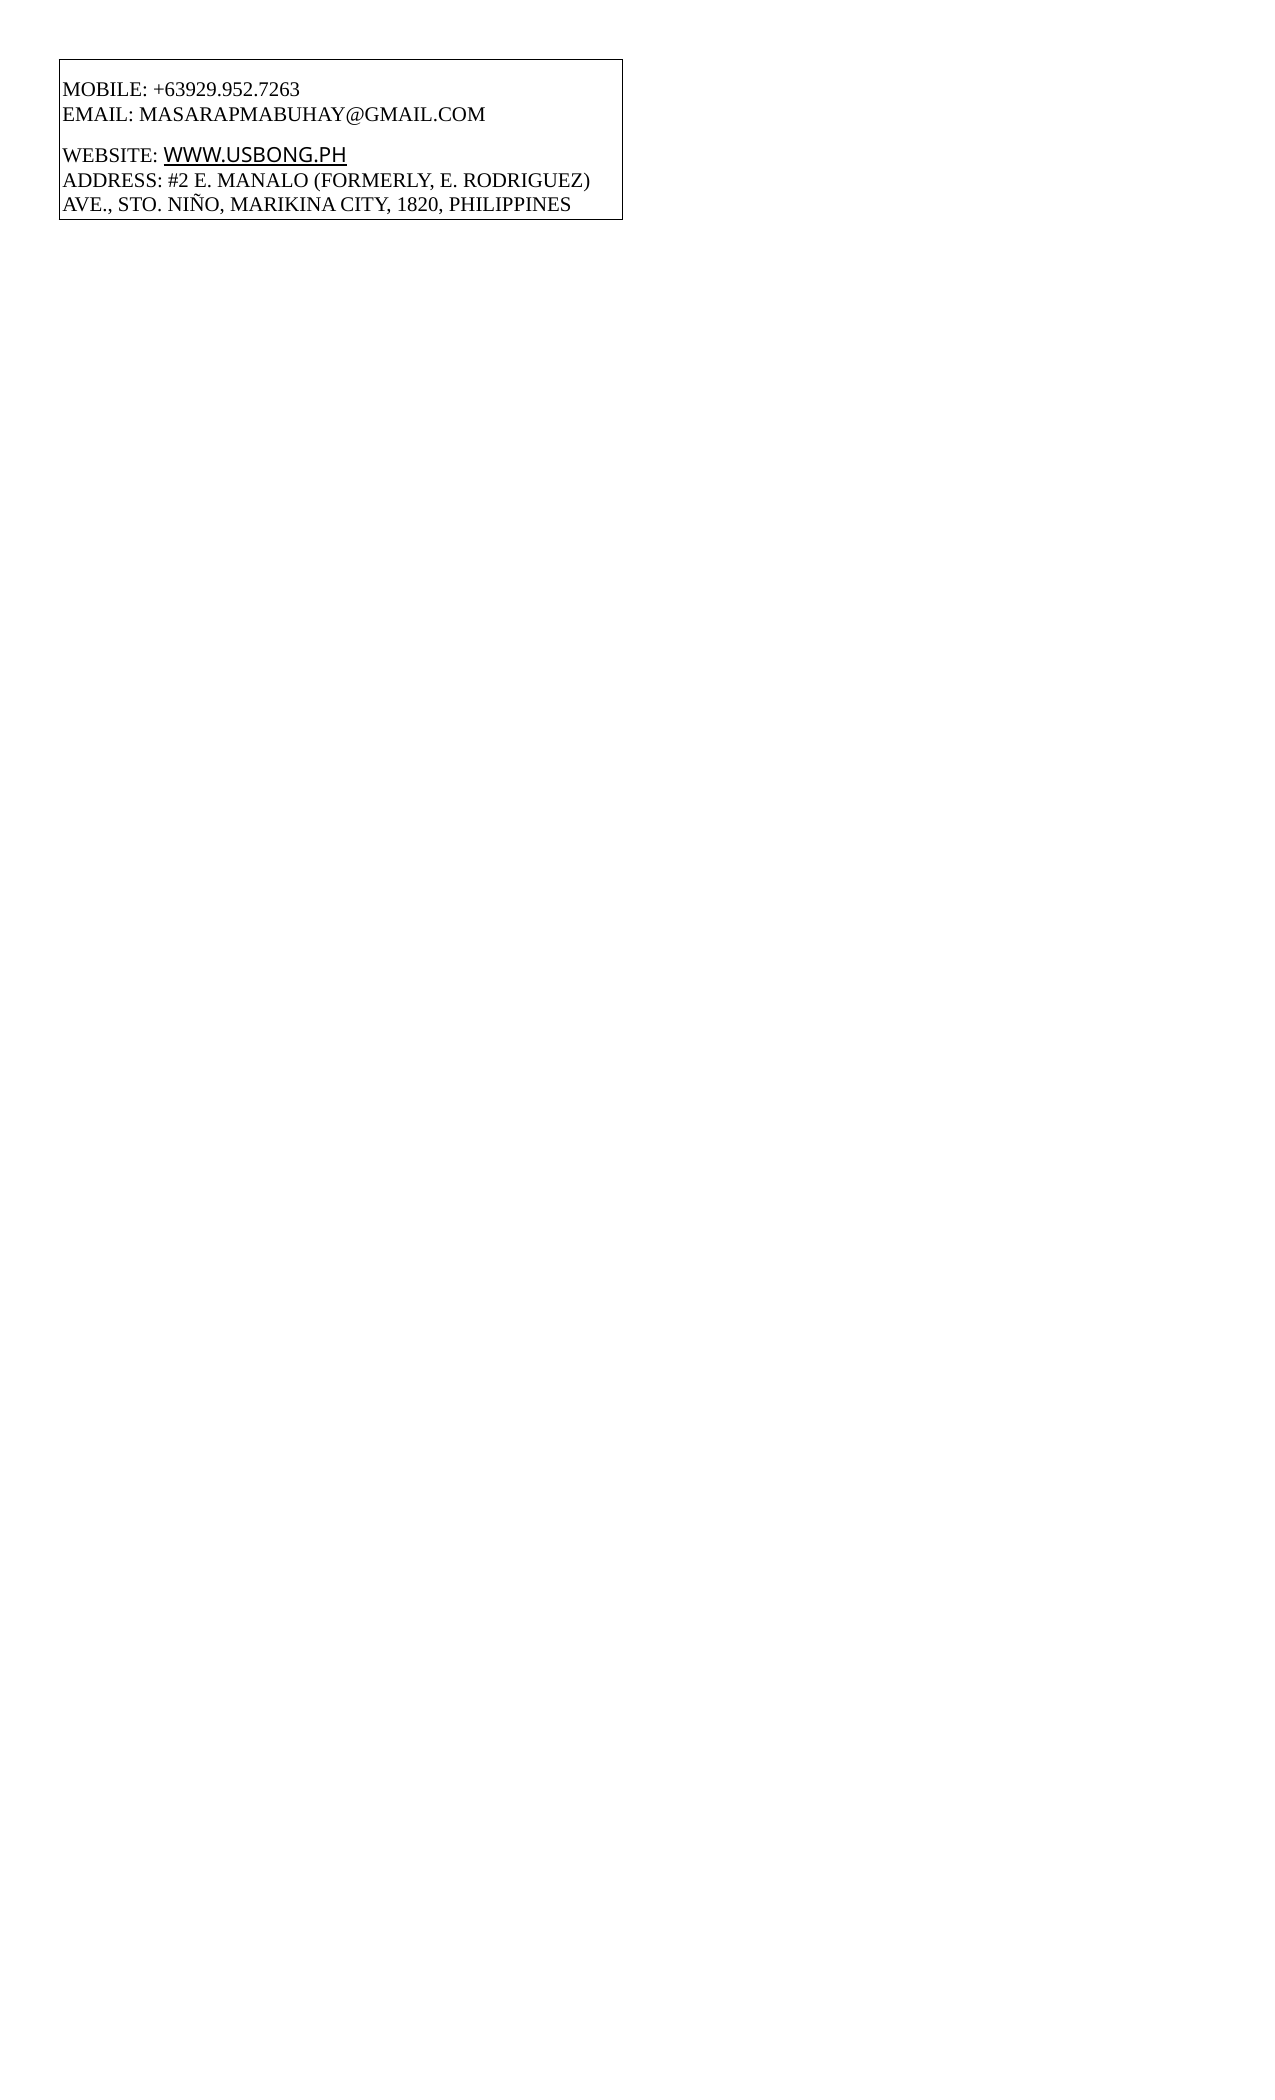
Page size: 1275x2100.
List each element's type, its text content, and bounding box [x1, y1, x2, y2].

table_header MOBILE: +63929.952.7263 EMAIL: MASARAPMABUHAY@GMAIL.COM WEBSITE: WWW.USBONG.PH ADDRESS: #2 E. MANALO (FORMERLY, E. RODRIGUEZ) AVE., STO. NIÑO, MARIKINA CITY, 1820, PHILIPPINES [60, 60, 622, 219]
